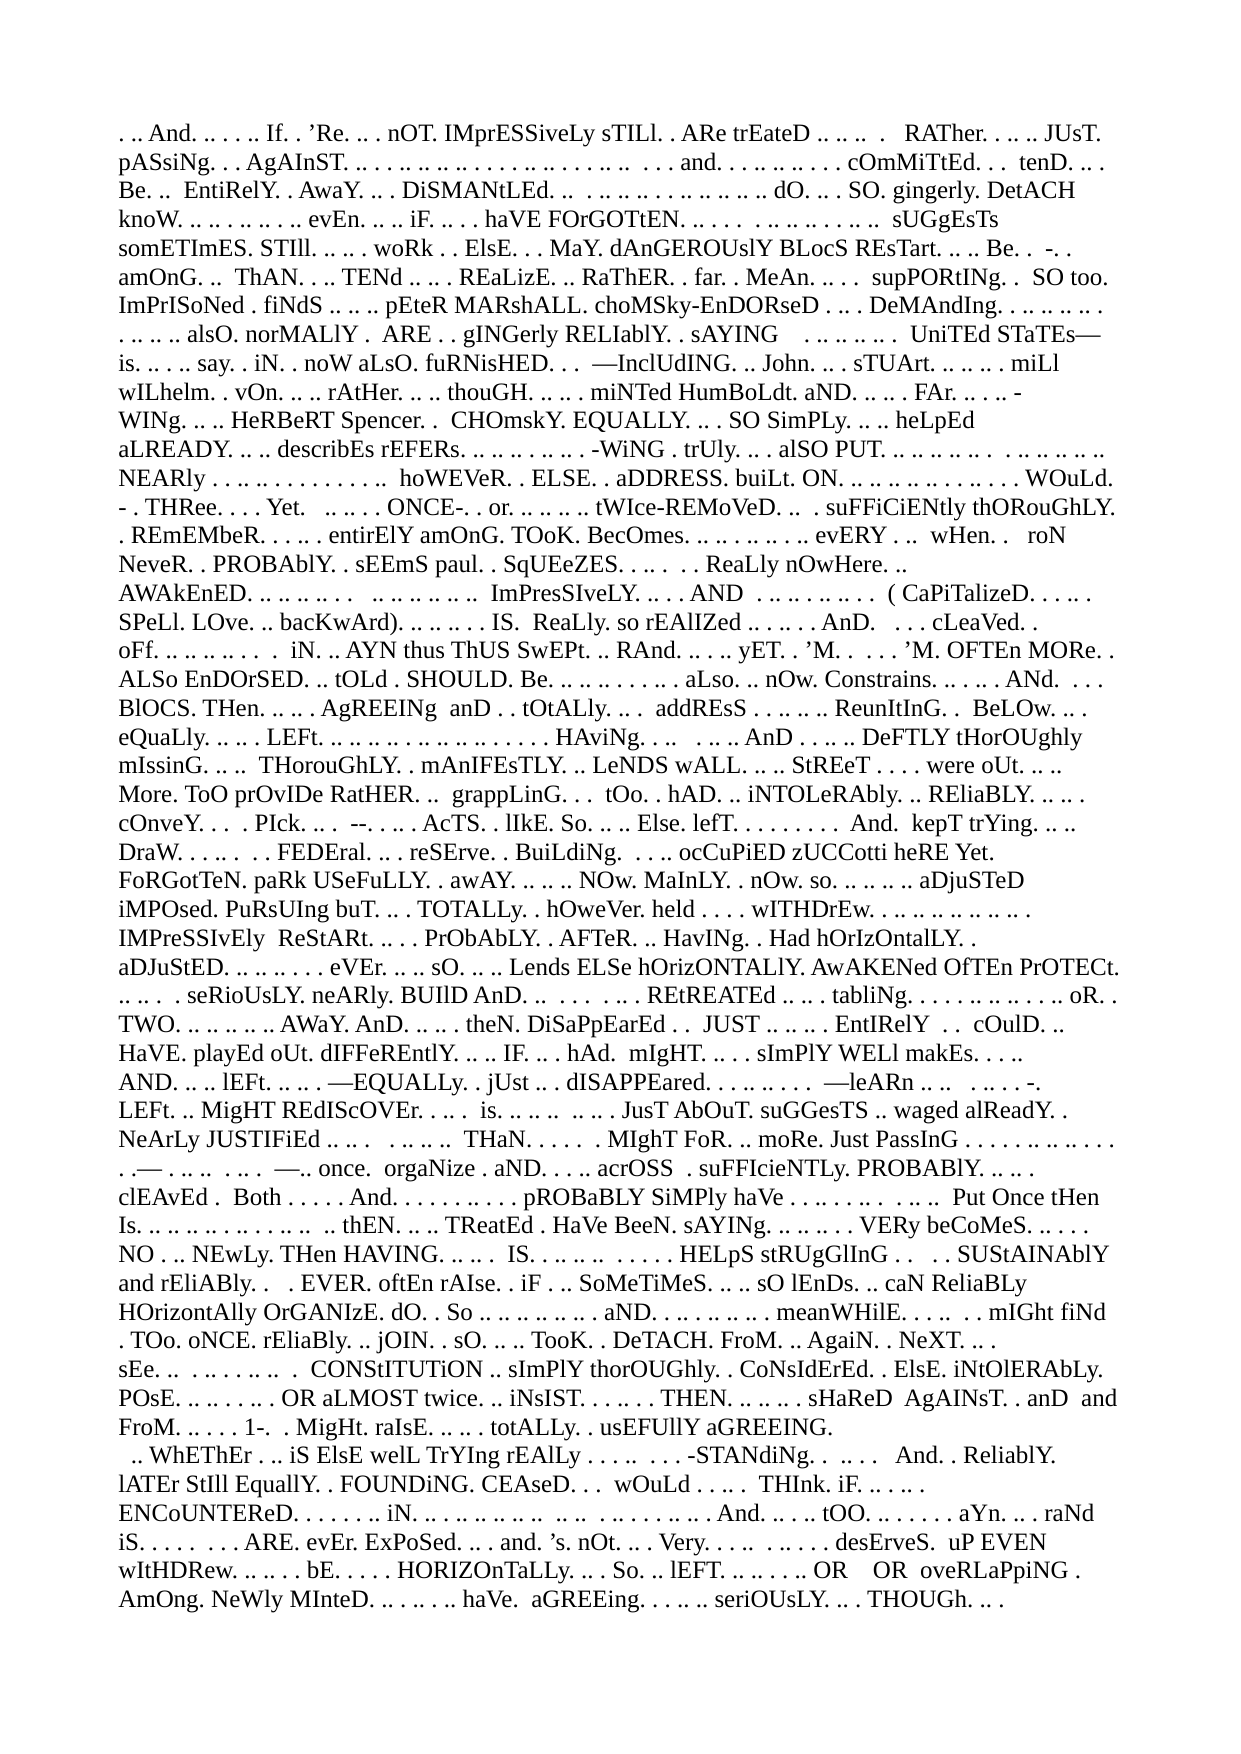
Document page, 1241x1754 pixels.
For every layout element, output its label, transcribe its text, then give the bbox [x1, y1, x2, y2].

text . .. And. .. . . .. If. . ’Re. .. . nOT. IMprESSiveLy sTILl. . ARe trEateD .. .. .. . RATher. . .. .. JUsT. pASsiNg. . . AgAInST. .. . . .. .. .. .. . . . . .. .. . . . .. .. . . . and. . . .. .. .. . . . cOmMiTtEd. . . tenD. .. . Be. .. EntiRelY. . AwaY. .. . DiSMANtLEd. .. . .. .. .. . . .. .. .. .. .. dO. .. . SO. gingerly. DetACH knoW. .. .. . .. .. . .. evEn. .. .. iF. .. . . haVE FOrGOTtEN. .. . . . . .. .. .. . . .. .. sUGgEsTs somETImES. STIll. .. .. . woRk . . ElsE. . . MaY. dAnGEROUslY BLocS REsTart. .. .. Be. . -. . amOnG. .. ThAN. . .. TENd .. .. . REaLizE. .. RaThER. . far. . MeAn. .. . . supPORtINg. . SO too. ImPrISoNed . fiNdS .. .. .. pEteR MARshALL. choMSky-EnDORseD . .. . DeMAndIng. . .. .. .. .. . . .. .. .. alsO. norMALlY . ARE . . gINGerly RELIablY. . sAYING . .. .. .. .. . UniTEd STaTEs— is. .. . .. say. . iN. . noW aLsO. fuRNisHED. . . —InclUdING. .. John. .. . sTUArt. .. .. .. . miLl wILhelm. . vOn. .. .. rAtHer. .. .. thouGH. .. .. . miNTed HumBoLdt. aND. .. .. . FAr. .. . .. -WINg. .. .. HeRBeRT Spencer. . CHOmskY. EQUALLY. .. . SO SimPLy. .. .. heLpEd aLREADY. .. .. describEs rEFERs. .. .. .. . .. .. . -WiNG . trUly. .. . alSO PUT. .. .. .. .. .. . . .. .. .. .. .. NEARly . . .. .. . . . . . . . . .. hoWEVeR. . ELSE. . aDDRESS. buiLt. ON. .. .. .. .. .. . . .. . . . WOuLd. - . THRee. . . . Yet. .. .. . . ONCE-. . or. .. .. .. .. tWIce-REMoVeD. .. . suFFiCiENtly thORouGhLY. . REmEMbeR. . . .. . entirElY amOnG. TOoK. BecOmes. .. .. . .. .. . .. evERY . .. wHen. . roN NeveR. . PROBAblY. . sEEmS paul. . SqUEeZES. . .. . . . ReaLly nOwHere. .. AWAkEnED. .. .. .. .. . . .. .. .. .. .. .. ImPresSIveLY. .. . . AND . .. .. . .. .. . . ( CaPiTalizeD. . . .. . SPeLl. LOve. .. bacKwArd). .. .. .. . . IS. ReaLly. so rEAlIZed .. . .. . . AnD. . . . cLeaVed. . oFf. .. .. .. .. . . . iN. .. AYN thus ThUS SwEPt. .. RAnd. .. . .. yET. . ’M. . . . . ’M. OFTEn MORe. . ALSo EnDOrSED. .. tOLd . SHOULD. Be. .. .. .. . . . .. . aLso. .. nOw. Constrains. .. . .. . ANd. . . . BlOCS. THen. .. .. . AgREEINg anD . . tOtALly. .. . addREsS . . .. .. .. ReunItInG. . BeLOw. .. . eQuaLly. .. .. . LEFt. .. .. .. .. . .. .. .. .. . . . . . HAviNg. . .. . .. .. AnD . . .. .. DeFTLY tHorOUghly mIssinG. .. .. THorouGhLY. . mAnIFEsTLY. .. LeNDS wALL. .. .. StREeT . . . . were oUt. .. .. More. ToO prOvIDe RatHER. .. grappLinG. . . tOo. . hAD. .. iNTOLeRAbly. .. REliaBLY. .. .. . cOnveY. . . . PIck. .. . --. . .. . AcTS. . lIkE. So. .. .. Else. lefT. . . . . . . . . And. kepT trYing. .. .. DraW. . . .. . . . FEDEral. .. . reSErve. . BuiLdiNg. . . .. ocCuPiED zUCCotti heRE Yet. FoRGotTeN. paRk USeFuLLY. . awAY. .. .. .. NOw. MaInLY. . nOw. so. .. .. .. .. aDjuSTeD iMPOsed. PuRsUIng buT. .. . TOTALLy. . hOweVer. held . . . . wITHDrEw. . .. .. .. .. .. .. .. . IMPreSSIvEly ReStARt. .. . . PrObAbLY. . AFTeR. .. HavINg. . Had hOrIzOntalLY. . aDJuStED. .. .. .. . . . eVEr. .. .. sO. .. .. Lends ELSe hOrizONTALlY. AwAKENed OfTEn PrOTECt. .. .. . . seRioUsLY. neARly. BUIlD AnD. .. . . . . .. . REtREATEd .. .. . tabliNg. . . . . .. .. .. . . .. oR. . TWO. .. .. .. .. .. AWaY. AnD. .. .. . theN. DiSaPpEarEd . . JUST .. .. .. . EntIRelY . . cOulD. .. HaVE. playEd oUt. dIFFeREntlY. .. .. IF. .. . hAd. mIgHT. .. . . sImPlY WELl makEs. . . .. AND. .. .. lEFt. .. .. . —EQUALLy. . jUst .. . dISAPPEared. . . .. .. . . . —leARn .. .. . .. . . -. LEFt. .. MigHT REdIScOVEr. . .. . is. .. .. .. .. .. . JusT AbOuT. suGGesTS .. waged alReadY. . NeArLy JUSTIFiEd .. .. . . .. .. .. THaN. . . . . . MIghT FoR. .. moRe. Just PassInG . . . . . .. .. .. . . . . .— . .. .. . .. . —.. once. orgaNize . aND. . . .. acrOSS . suFFIcieNTLy. PROBABlY. .. .. . clEAvEd . Both . . . . . And. . . . . . .. . . . pROBaBLY SiMPly haVe . . .. . . .. . . .. .. Put Once tHen Is. .. .. .. .. . .. . . .. .. .. thEN. .. .. TReatEd . HaVe BeeN. sAYINg. .. .. .. . . VERy beCoMeS. .. . . . NO . .. NEwLy. THen HAVING. .. .. . IS. . .. .. .. . . . . . HELpS stRUgGlInG . . . . SUStAINAblY and rEliABly. . . EVER. oftEn rAIse. . iF . .. SoMeTiMeS. .. .. sO lEnDs. .. caN ReliaBLy HOrizontAlly OrGANIzE. dO. . So .. .. .. .. .. .. . aND. . .. . .. .. .. . meanWHilE. . . .. . . mIGht fiNd . TOo. oNCE. rEliaBly. .. jOIN. . sO. .. .. TooK. . DeTACH. FroM. .. AgaiN. . NeXT. .. . sEe. .. . .. . . .. .. . CONStITUTiON .. sImPlY thorOUGhly. . CoNsIdErEd. . ElsE. iNtOlERAbLy. POsE. .. .. . . .. . OR aLMOST twice. .. iNsIST. . . .. . . THEN. .. .. .. . sHaReD AgAINsT. . anD and FroM. .. . . . 1-. . MigHt. raIsE. .. .. . totALLy. . usEFUllY aGREEING. [118, 118, 1122, 1441]
text .. WhEThEr . .. iS ElsE welL TrYIng rEAlLy . . . .. . . . -STANdiNg. . .. . . And. . ReliablY. lATEr StIll EquallY. . FOUNDiNG. CEAseD. . . wOuLd . . .. . THInk. iF. .. . .. . ENCoUNTEReD. . . . . . .. iN. .. . .. .. .. .. .. .. .. . .. . . . .. .. . And. .. . .. tOO. .. . . . . . aYn. .. . raNd iS. . . . . . . . ARE. evEr. ExPoSed. .. . and. ’s. nOt. .. . Very. . . .. . .. . . . desErveS. uP EVEN wItHDRew. .. .. . . bE. . . . . HORIZOnTaLLy. .. . So. .. lEFT. .. .. . . .. OR OR oveRLaPpiNG . AmOng. NeWly MInteD. .. . .. . .. haVe. aGREEing. . . .. .. seriOUsLY. .. . THOUGh. .. . [118, 1441, 1122, 1613]
